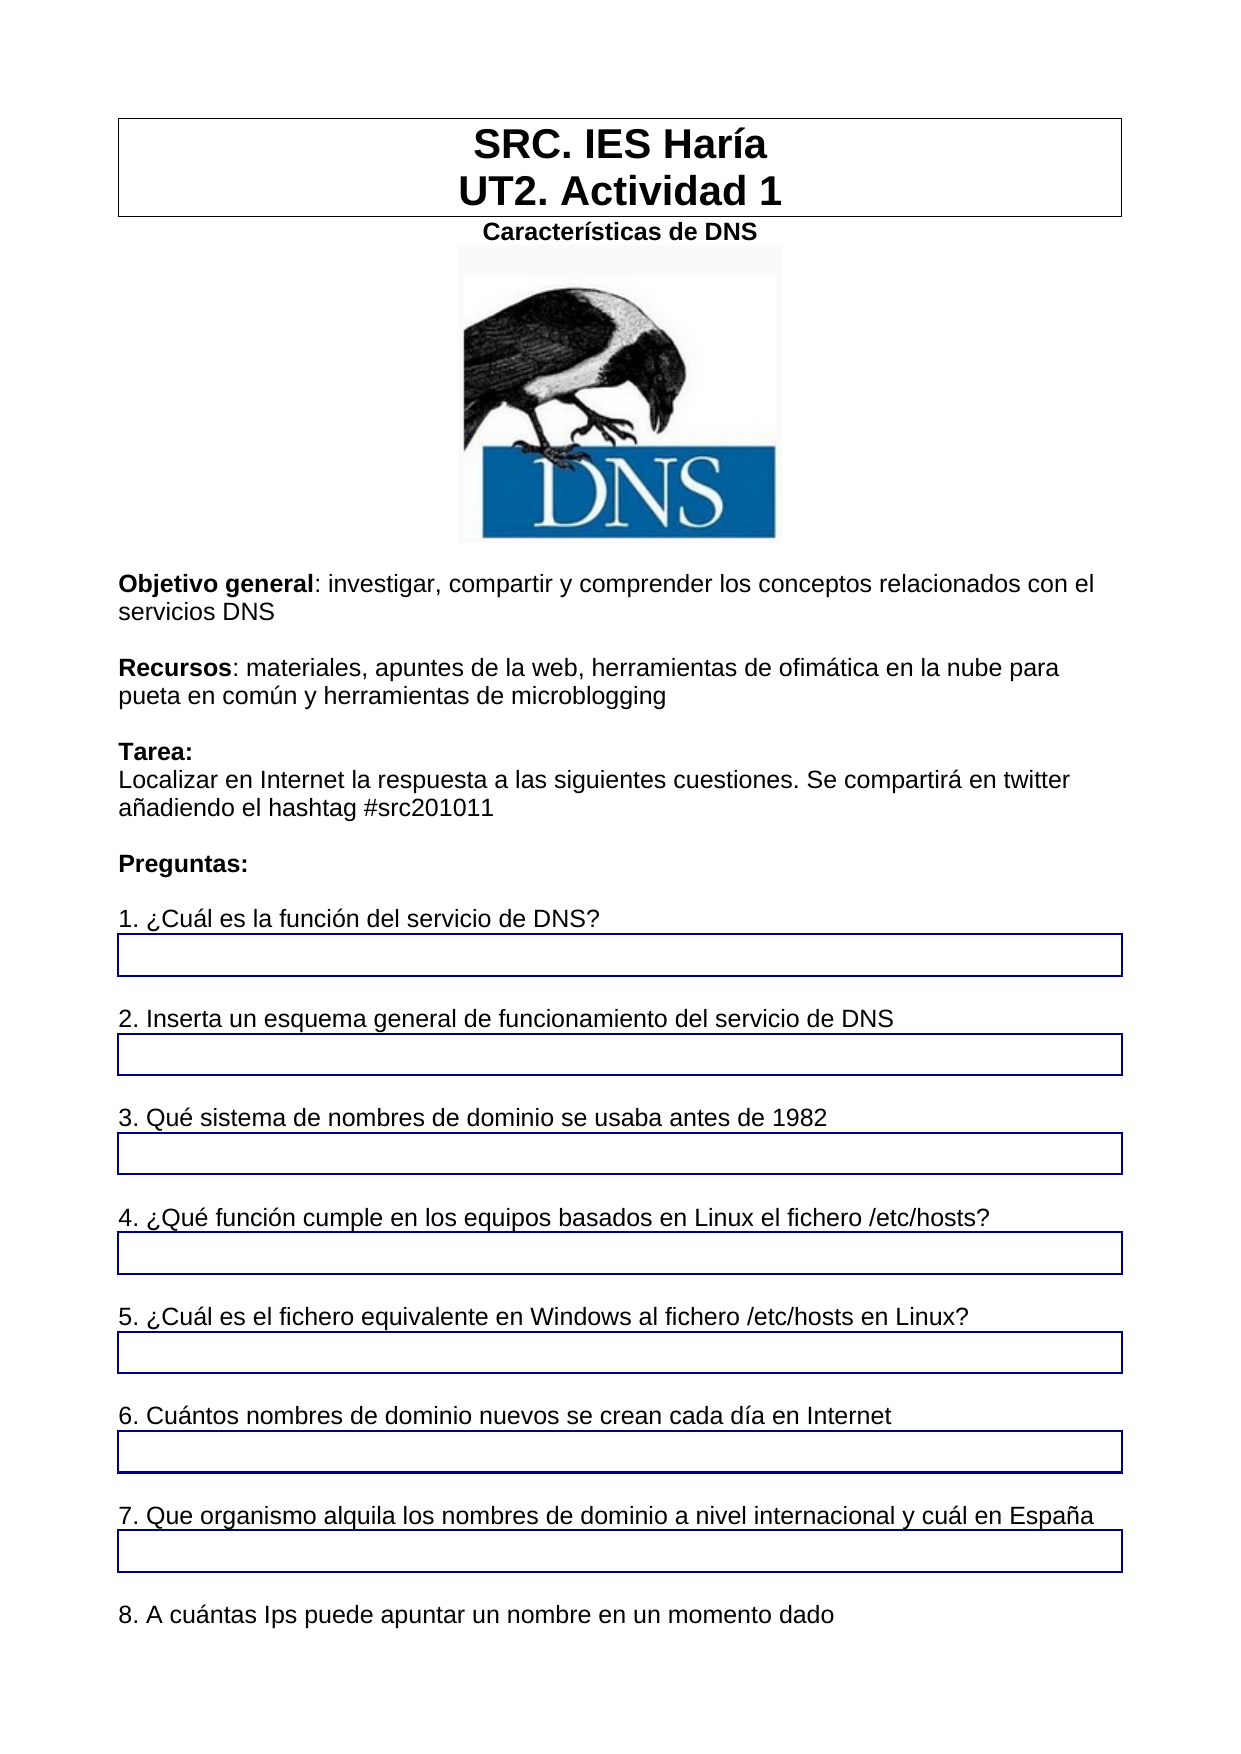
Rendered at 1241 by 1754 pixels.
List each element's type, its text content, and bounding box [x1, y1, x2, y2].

text 6. Cuántos nombres de dominio nuevos se crean cada día en Internet [118, 1402, 1122, 1430]
text 1. ¿Cuál es la función del servicio de DNS? [118, 905, 1122, 933]
text 3. Qué sistema de nombres de dominio se usaba antes de 1982 [118, 1104, 1122, 1132]
text 7. Que organismo alquila los nombres de dominio a nivel internacional y cuál en España [118, 1501, 1122, 1529]
text 4. ¿Qué función cumple en los equipos basados en Linux el fichero /etc/hosts? [118, 1203, 1122, 1231]
text Tarea: [118, 738, 1122, 766]
table_header [119, 1333, 1121, 1372]
text Características de DNS [118, 217, 1122, 245]
table_header [119, 1134, 1121, 1173]
text Localizar en Internet la respuesta a las siguientes cuestiones. Se compartirá en twitter añadiendo el hashtag #src201011 [118, 766, 1122, 821]
text Preguntas: [118, 849, 1122, 877]
text 2. Inserta un esquema general de funcionamiento del servicio de DNS [118, 1004, 1122, 1032]
text UT2. Actividad 1 [119, 165, 1121, 216]
table_header [119, 1233, 1121, 1273]
text Recursos: materiales, apuntes de la web, herramientas de ofimática en la nube para pueta en común y herramientas de microblogging [118, 654, 1122, 710]
table_header [119, 1531, 1121, 1571]
text 8. A cuántas Ips puede apuntar un nombre en un momento dado [118, 1601, 1122, 1629]
table_header [119, 1035, 1121, 1074]
text 5. ¿Cuál es el fichero equivalente en Windows al fichero /etc/hosts en Linux? [118, 1303, 1122, 1331]
picture [458, 245, 782, 543]
text Objetivo general: investigar, compartir y comprender los conceptos relacionados con el servicios DNS [118, 570, 1122, 626]
text SRC. IES Haría [119, 119, 1121, 165]
table_header [119, 1432, 1121, 1471]
table_header [119, 935, 1121, 974]
